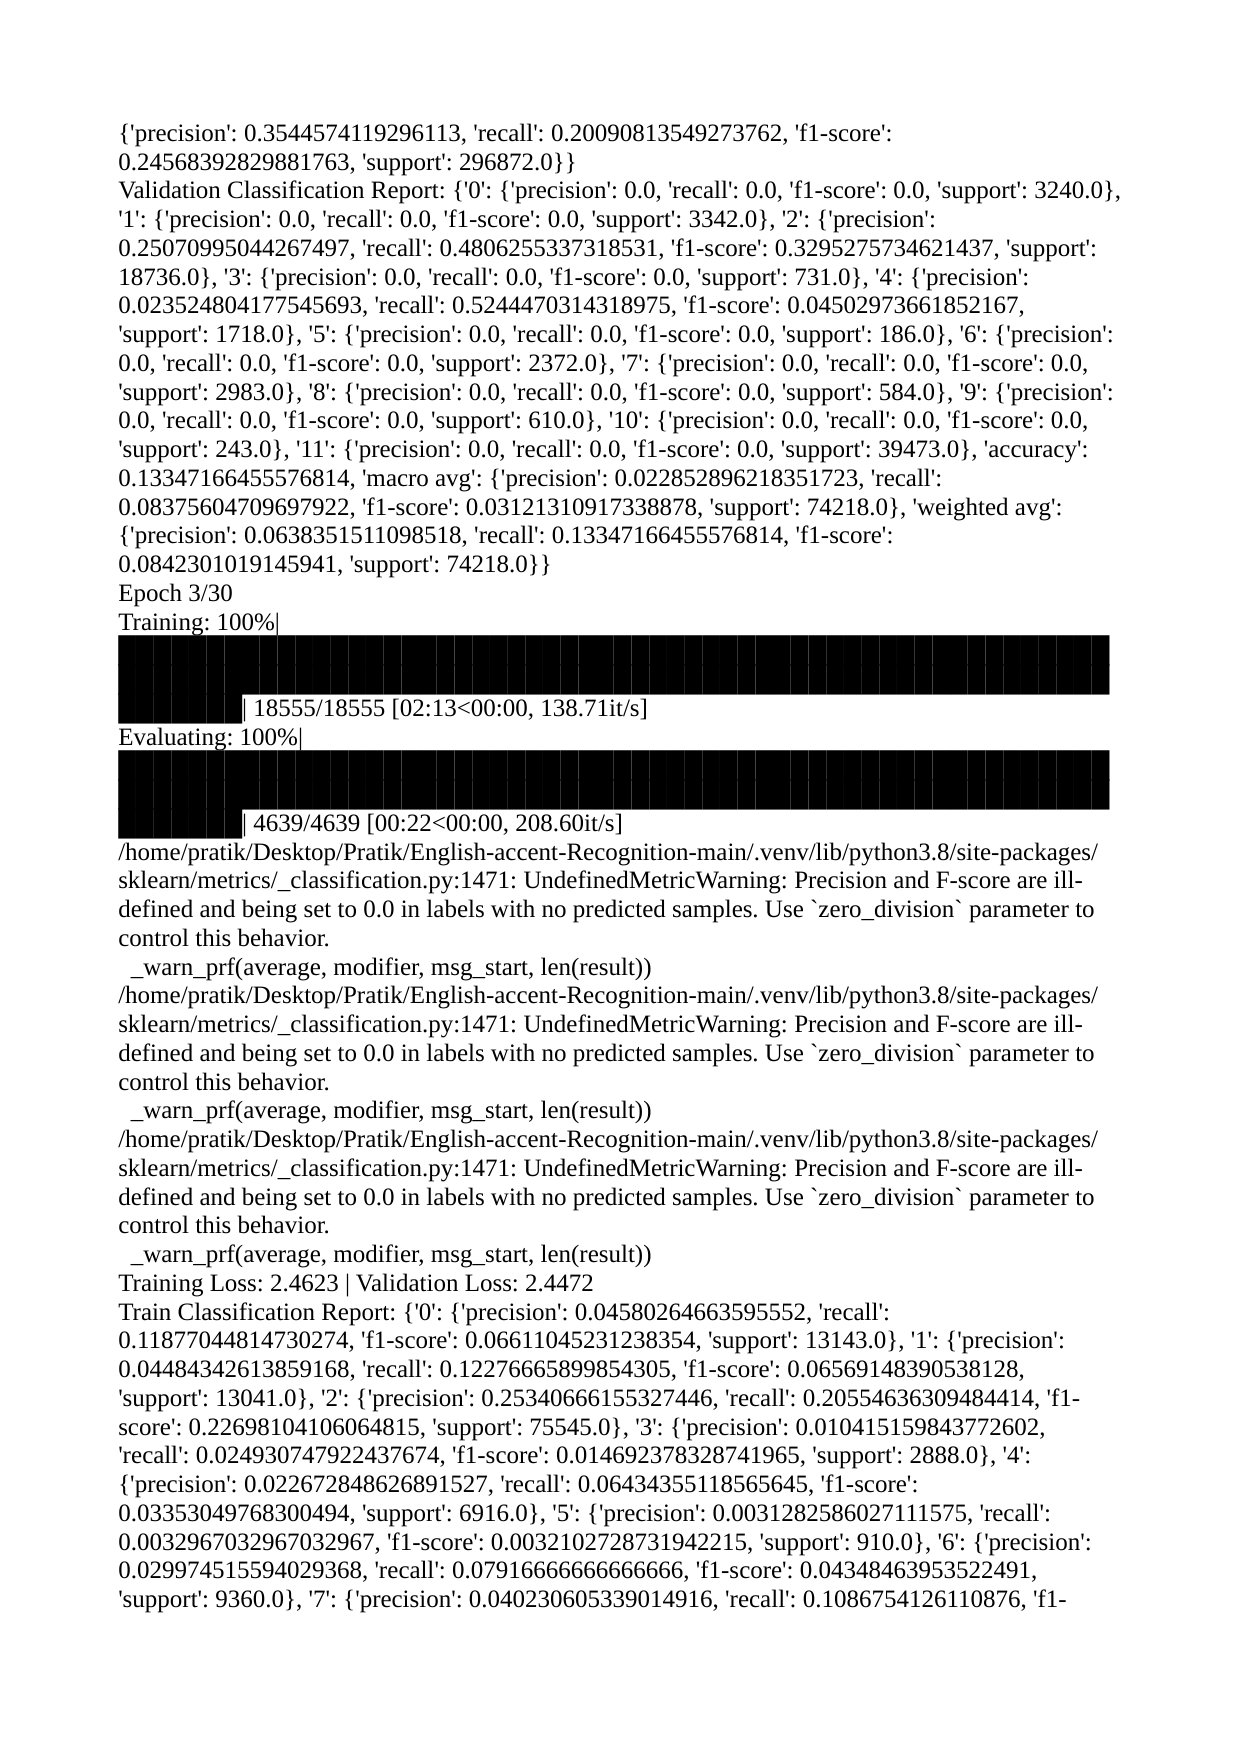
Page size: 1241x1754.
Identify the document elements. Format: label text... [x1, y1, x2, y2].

text Train Classification Report: {'0': {'precision': 0.04580264663595552, 'recall': 0.11877044814730274, 'f1-score': 0.06611045231238354, 'support': 13143.0}, '1': {'precision': 0.04484342613859168, 'recall': 0.12276665899854305, 'f1-score': 0.06569148390538128, 'support': 13041.0}, '2': {'precision': 0.25340666155327446, 'recall': 0.20554636309484414, 'f1-score': 0.22698104106064815, 'support': 75545.0}, '3': {'precision': 0.010415159843772602, 'recall': 0.024930747922437674, 'f1-score': 0.014692378328741965, 'support': 2888.0}, '4': {'precision': 0.022672848626891527, 'recall': 0.06434355118565645, 'f1-score': 0.03353049768300494, 'support': 6916.0}, '5': {'precision': 0.0031282586027111575, 'recall': 0.0032967032967032967, 'f1-score': 0.0032102728731942215, 'support': 910.0}, '6': {'precision': 0.029974515594029368, 'recall': 0.07916666666666666, 'f1-score': 0.04348463953522491, 'support': 9360.0}, '7': {'precision': 0.040230605339014916, 'recall': 0.1086754126110876, 'f1- [118, 1297, 1122, 1613]
text Training Loss: 2.4623 | Validation Loss: 2.4472 [118, 1268, 1122, 1297]
text /home/pratik/Desktop/Pratik/English-accent-Recognition-main/.venv/lib/python3.8/site-packages/sklearn/metrics/_classification.py:1471: UndefinedMetricWarning: Precision and F-score are ill-defined and being set to 0.0 in labels with no predicted samples. Use `zero_division` parameter to control this behavior. [118, 1124, 1122, 1239]
text Epoch 3/30 [118, 578, 1122, 607]
text Validation Classification Report: {'0': {'precision': 0.0, 'recall': 0.0, 'f1-score': 0.0, 'support': 3240.0}, '1': {'precision': 0.0, 'recall': 0.0, 'f1-score': 0.0, 'support': 3342.0}, '2': {'precision': 0.25070995044267497, 'recall': 0.4806255337318531, 'f1-score': 0.3295275734621437, 'support': 18736.0}, '3': {'precision': 0.0, 'recall': 0.0, 'f1-score': 0.0, 'support': 731.0}, '4': {'precision': 0.023524804177545693, 'recall': 0.5244470314318975, 'f1-score': 0.04502973661852167, 'support': 1718.0}, '5': {'precision': 0.0, 'recall': 0.0, 'f1-score': 0.0, 'support': 186.0}, '6': {'precision': 0.0, 'recall': 0.0, 'f1-score': 0.0, 'support': 2372.0}, '7': {'precision': 0.0, 'recall': 0.0, 'f1-score': 0.0, 'support': 2983.0}, '8': {'precision': 0.0, 'recall': 0.0, 'f1-score': 0.0, 'support': 584.0}, '9': {'precision': 0.0, 'recall': 0.0, 'f1-score': 0.0, 'support': 610.0}, '10': {'precision': 0.0, 'recall': 0.0, 'f1-score': 0.0, 'support': 243.0}, '11': {'precision': 0.0, 'recall': 0.0, 'f1-score': 0.0, 'support': 39473.0}, 'accuracy': 0.13347166455576814, 'macro avg': {'precision': 0.022852896218351723, 'recall': 0.08375604709697922, 'f1-score': 0.03121310917338878, 'support': 74218.0}, 'weighted avg': {'precision': 0.0638351511098518, 'recall': 0.13347166455576814, 'f1-score': 0.0842301019145941, 'support': 74218.0}} [118, 176, 1122, 578]
text _warn_prf(average, modifier, msg_start, len(result)) [118, 952, 1122, 981]
text /home/pratik/Desktop/Pratik/English-accent-Recognition-main/.venv/lib/python3.8/site-packages/sklearn/metrics/_classification.py:1471: UndefinedMetricWarning: Precision and F-score are ill-defined and being set to 0.0 in labels with no predicted samples. Use `zero_division` parameter to control this behavior. [118, 837, 1122, 952]
text /home/pratik/Desktop/Pratik/English-accent-Recognition-main/.venv/lib/python3.8/site-packages/sklearn/metrics/_classification.py:1471: UndefinedMetricWarning: Precision and F-score are ill-defined and being set to 0.0 in labels with no predicted samples. Use `zero_division` parameter to control this behavior. [118, 981, 1122, 1096]
text _warn_prf(average, modifier, msg_start, len(result)) [118, 1239, 1122, 1268]
text Evaluating: 100%|███████████████████████████████████████████████████████████████████████████████████████████████████████████████████████| 4639/4639 [00:22<00:00, 208.60it/s] [118, 722, 1122, 837]
text {'precision': 0.3544574119296113, 'recall': 0.20090813549273762, 'f1-score': 0.24568392829881763, 'support': 296872.0}} [118, 118, 1122, 176]
text Training: 100%|███████████████████████████████████████████████████████████████████████████████████████████████████████████████████████| 18555/18555 [02:13<00:00, 138.71it/s] [118, 607, 1122, 722]
text _warn_prf(average, modifier, msg_start, len(result)) [118, 1096, 1122, 1124]
